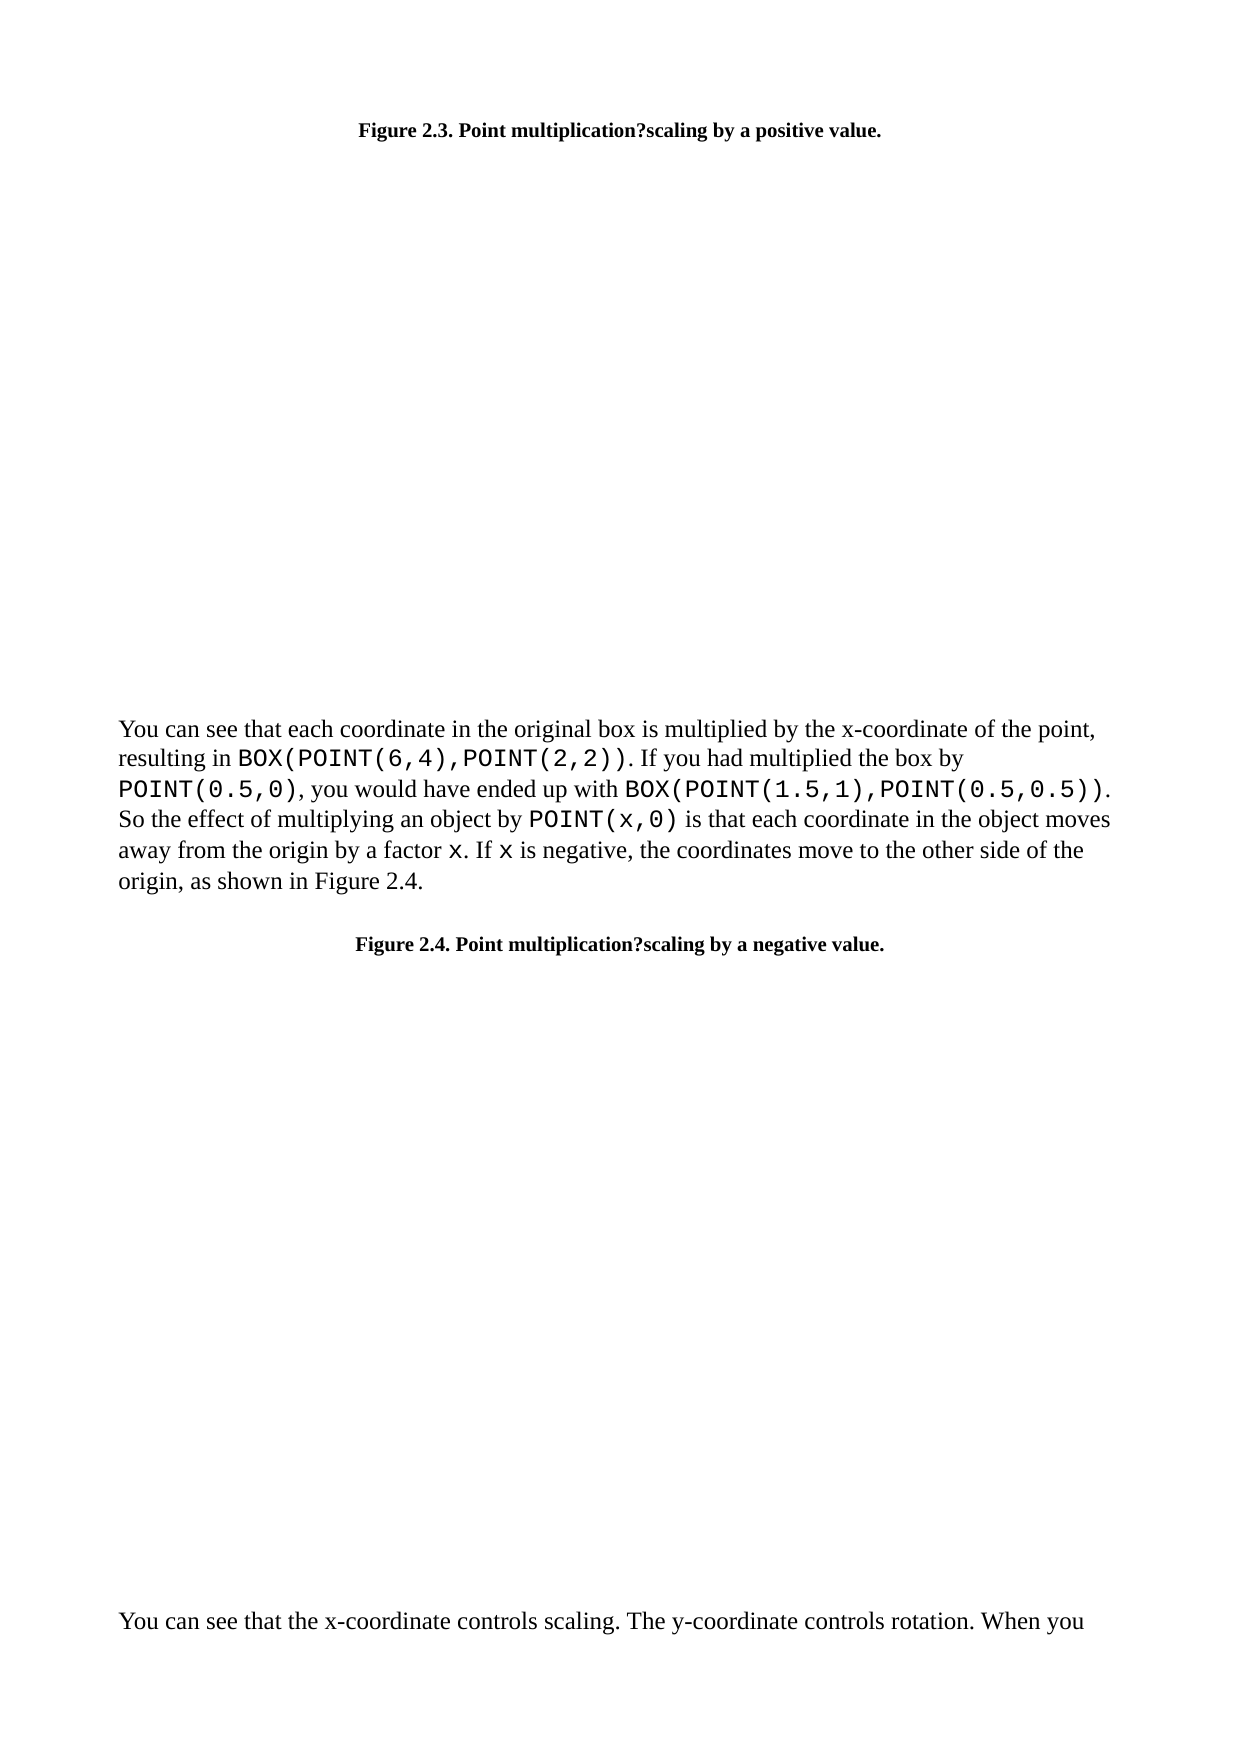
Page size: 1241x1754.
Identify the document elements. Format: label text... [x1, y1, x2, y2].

text You can see that each coordinate in the original box is multiplied by the x-coordinate of the point, resulting in BOX(POINT(6,4),POINT(2,2)). If you had multiplied the box by POINT(0.5,0), you would have ended up with BOX(POINT(1.5,1),POINT(0.5,0.5)). So the effect of multiplying an object by POINT(x,0) is that each coordinate in the object moves away from the origin by a factor x. If x is negative, the coordinates move to the other side of the origin, as shown in Figure 2.4. [118, 714, 1122, 895]
subtitle Figure 2.3. Point multiplication?scaling by a positive value. [118, 118, 1122, 142]
text You can see that the x-coordinate controls scaling. The y-coordinate controls rotation. When you [118, 1606, 1122, 1635]
subtitle Figure 2.4. Point multiplication?scaling by a negative value. [118, 932, 1122, 956]
